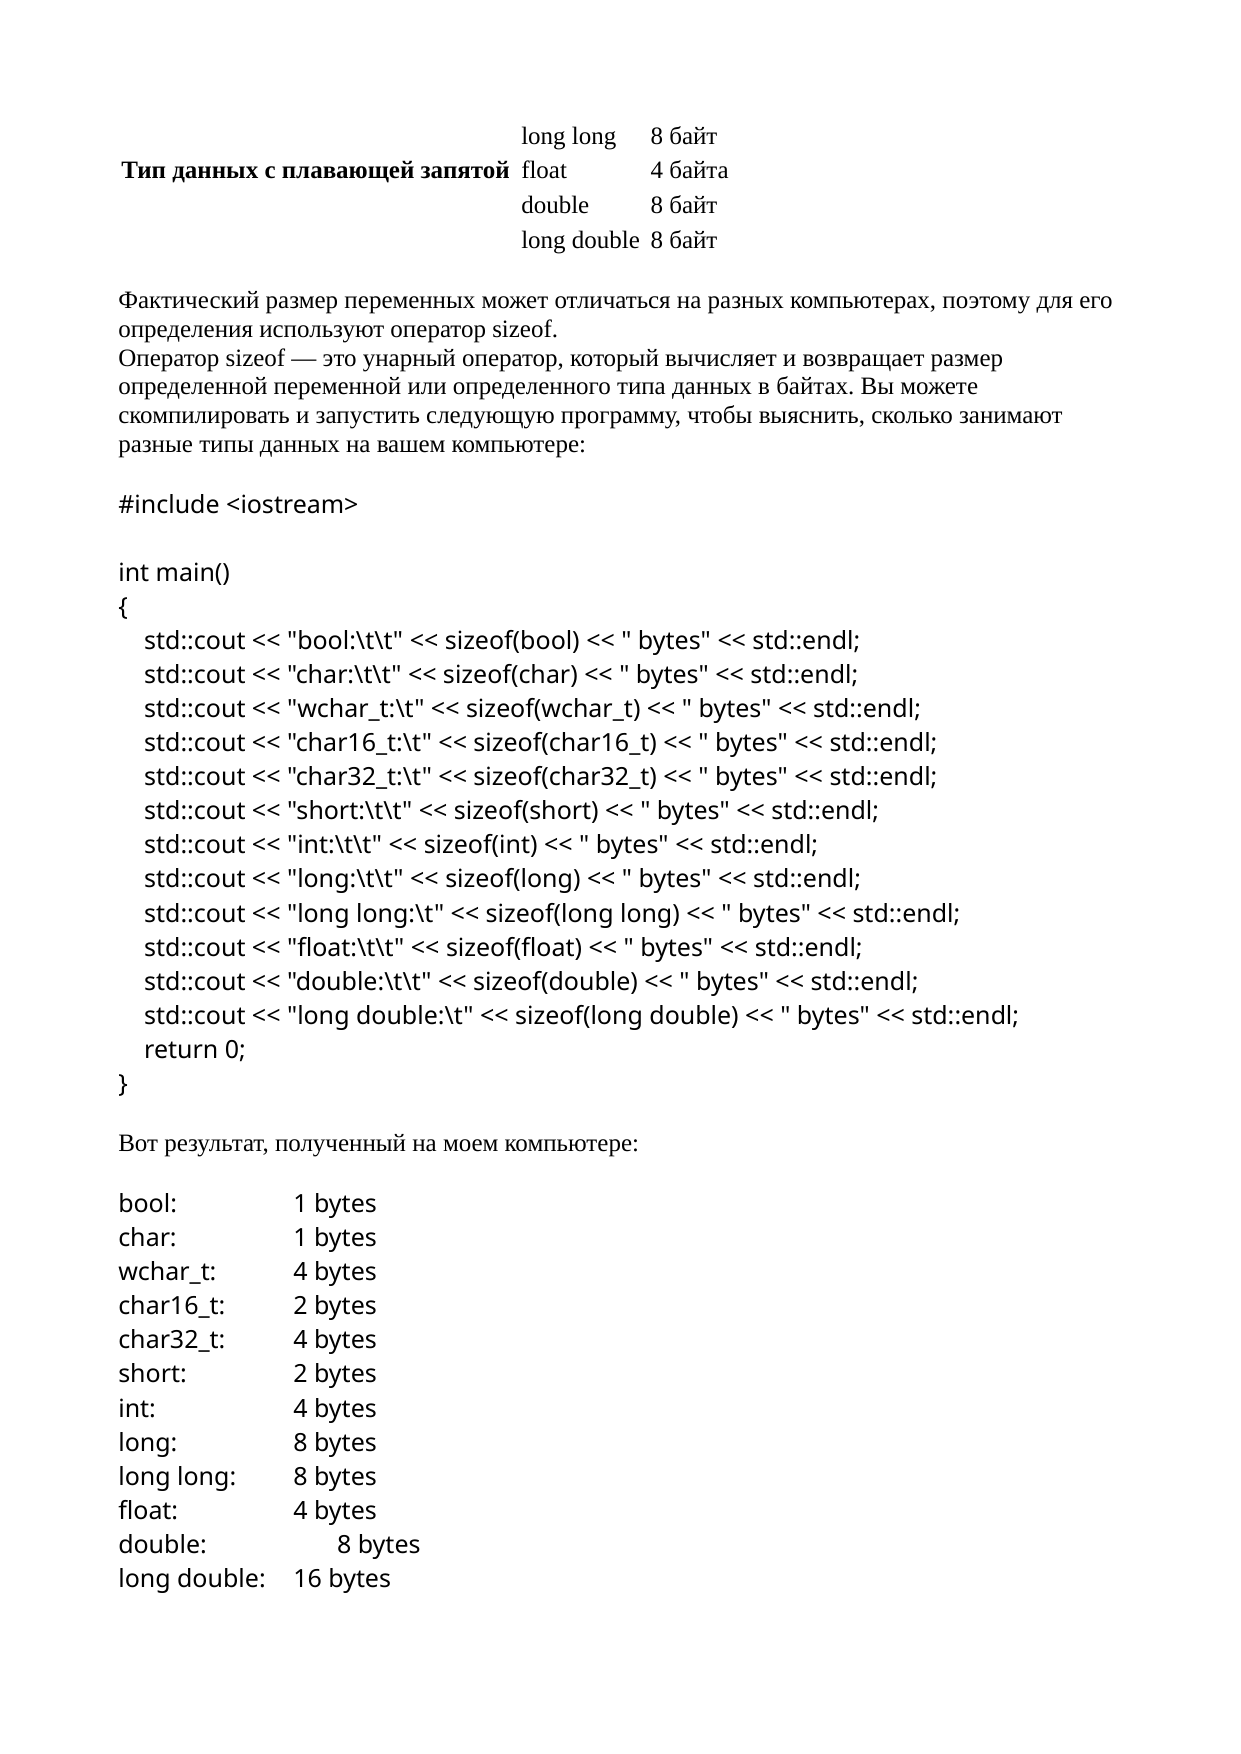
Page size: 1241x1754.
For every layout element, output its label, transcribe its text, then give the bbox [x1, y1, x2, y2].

text std::cout << "int:\t\t" << sizeof(int) << " bytes" << std::endl; [118, 827, 1122, 861]
text Фактический размер переменных может отличаться на разных компьютерах, поэтому для его определения используют оператор sizeof. [118, 285, 1122, 343]
text int: 4 bytes [118, 1390, 1122, 1424]
text std::cout << "char32_t:\t" << sizeof(char32_t) << " bytes" << std::endl; [118, 759, 1122, 793]
text bool: 1 bytes [118, 1186, 1122, 1220]
text char16_t: 2 bytes [118, 1288, 1122, 1322]
text long long: 8 bytes [118, 1458, 1122, 1492]
table_cell 8 байт [648, 118, 919, 153]
text long double: 16 bytes [118, 1561, 1122, 1594]
text std::cout << "long:\t\t" << sizeof(long) << " bytes" << std::endl; [118, 861, 1122, 895]
text return 0; [118, 1031, 1122, 1066]
text std::cout << "long double:\t" << sizeof(long double) << " bytes" << std::endl; [118, 997, 1122, 1031]
text std::cout << "wchar_t:\t" << sizeof(wchar_t) << " bytes" << std::endl; [118, 691, 1122, 725]
text Оператор sizeof — это унарный оператор, который вычисляет и возвращает размер определенной переменной или определенного типа данных в байтах. Вы можете скомпилировать и запустить следующую программу, чтобы выяснить, сколько занимают разные типы данных на вашем компьютере: [118, 343, 1122, 458]
text wchar_t: 4 bytes [118, 1254, 1122, 1288]
text } [118, 1066, 1122, 1099]
text std::cout << "bool:\t\t" << sizeof(bool) << " bytes" << std::endl; [118, 623, 1122, 657]
text std::cout << "double:\t\t" << sizeof(double) << " bytes" << std::endl; [118, 963, 1122, 997]
table_cell Тип данных с плавающей запятой [118, 153, 518, 187]
text Вот результат, полученный на моем компьютере: [118, 1128, 1122, 1157]
table_cell [118, 187, 518, 222]
table_cell [118, 118, 518, 153]
text std::cout << "short:\t\t" << sizeof(short) << " bytes" << std::endl; [118, 793, 1122, 827]
text std::cout << "long long:\t" << sizeof(long long) << " bytes" << std::endl; [118, 895, 1122, 929]
text { [118, 589, 1122, 623]
table_cell [118, 222, 518, 256]
text #include <iostream> [118, 486, 1122, 521]
table_cell 8 байт [648, 222, 919, 256]
text std::cout << "float:\t\t" << sizeof(float) << " bytes" << std::endl; [118, 929, 1122, 963]
text char: 1 bytes [118, 1220, 1122, 1254]
text long: 8 bytes [118, 1424, 1122, 1458]
table_cell long long [518, 118, 647, 153]
table_cell long double [518, 222, 647, 256]
text double: 8 bytes [118, 1526, 1122, 1561]
text char32_t: 4 bytes [118, 1322, 1122, 1356]
text std::cout << "char16_t:\t" << sizeof(char16_t) << " bytes" << std::endl; [118, 725, 1122, 759]
table_cell float [518, 153, 647, 187]
table_cell 8 байт [648, 187, 919, 222]
table_cell 4 байта [648, 153, 919, 187]
text float: 4 bytes [118, 1492, 1122, 1526]
text short: 2 bytes [118, 1356, 1122, 1390]
table_cell double [518, 187, 647, 222]
text std::cout << "char:\t\t" << sizeof(char) << " bytes" << std::endl; [118, 657, 1122, 691]
text int main() [118, 554, 1122, 589]
